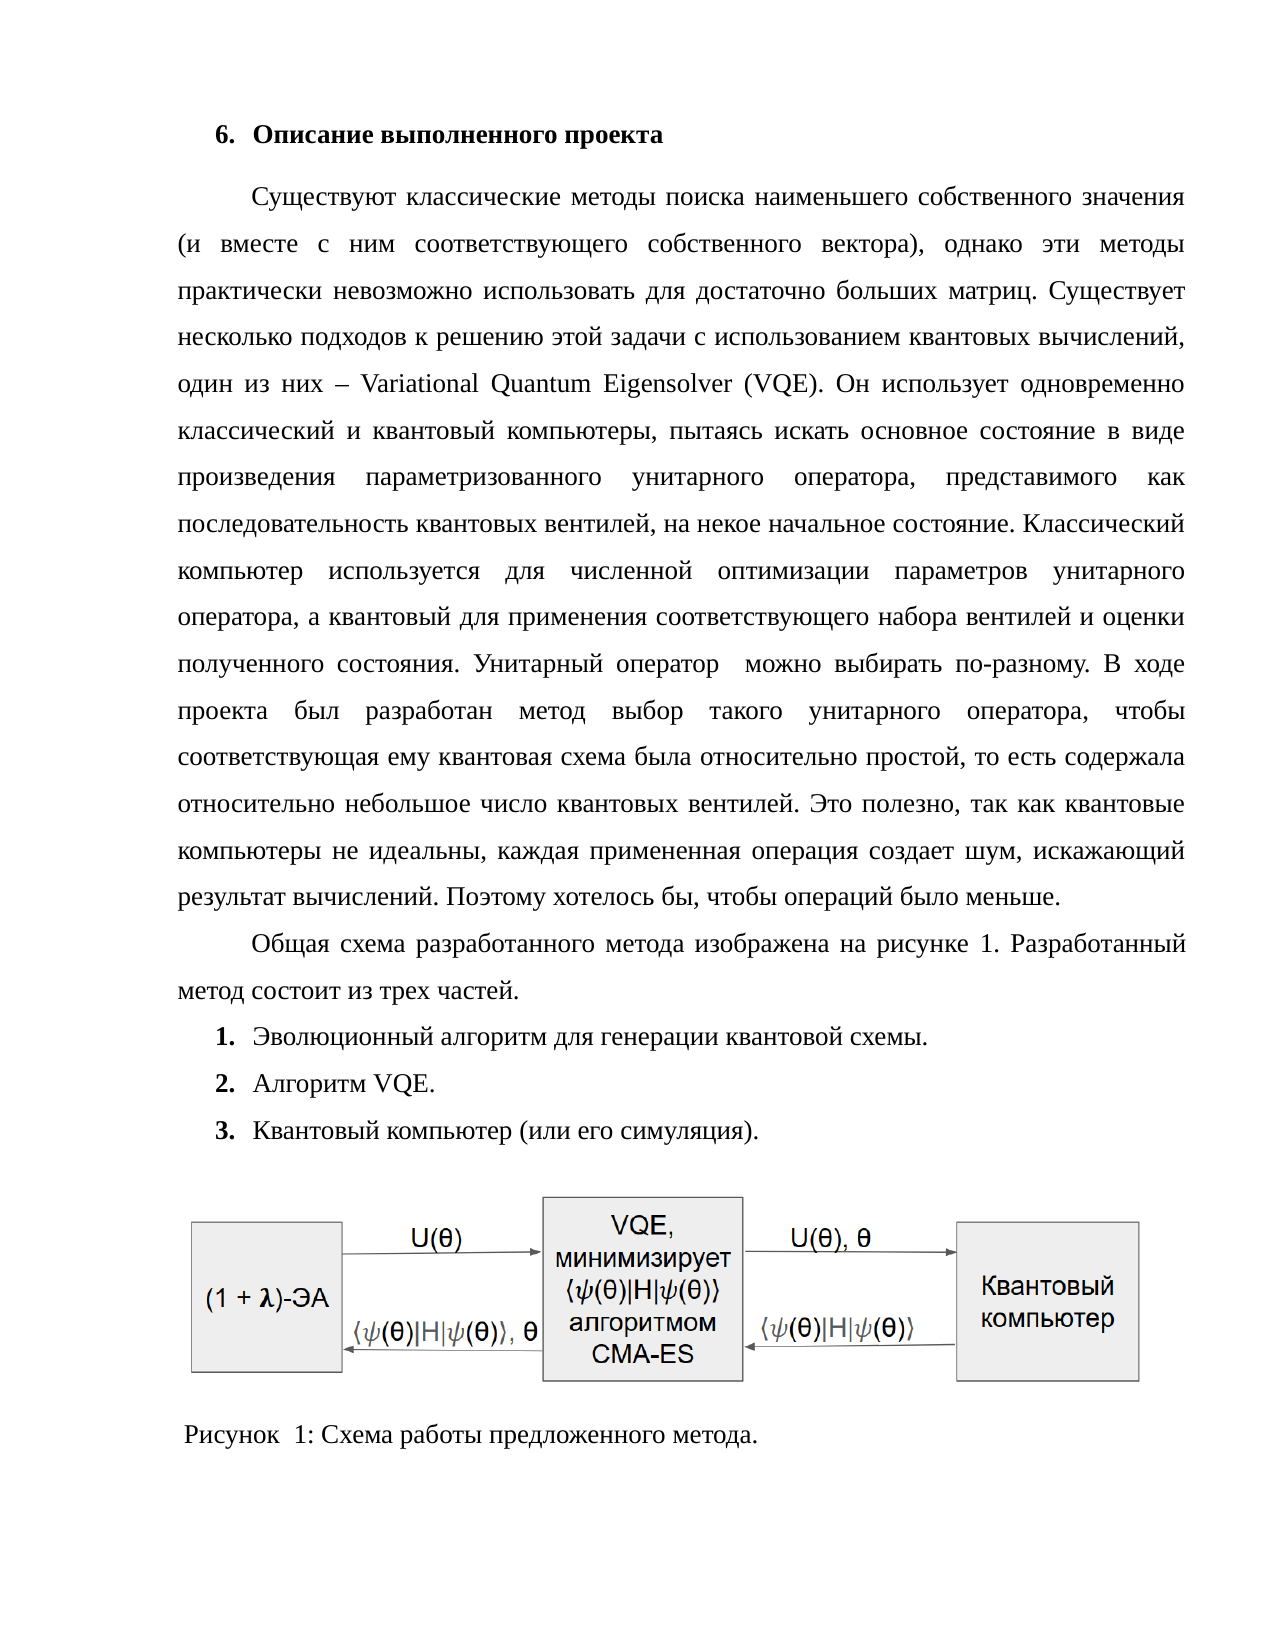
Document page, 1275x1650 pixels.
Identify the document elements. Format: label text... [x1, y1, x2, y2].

picture [183, 1172, 1180, 1400]
text Общая схема разработанного метода изображена на рисунке 1. Разработанный метод состоит из трех частей. [177, 927, 1186, 1005]
list Описание выполненного проекта [215, 118, 1186, 149]
text Существуют классические методы поиска наименьшего собственного значения (и вместе с ним соответствующего собственного вектора), однако эти методы практически невозможно использовать для достаточно больших матриц. Существует несколько подходов к решению этой задачи с использованием квантовых вычислений, один из них – Variational Quantum Eigensolver (VQE). Он использует одновременно классический и квантовый компьютеры, пытаясь искать основное состояние в виде произведения параметризованного унитарного оператора, представимого как последовательность квантовых вентилей, на некое начальное состояние. Классический компьютер используется для численной оптимизации параметров унитарного оператора, а квантовый для применения соответствующего набора вентилей и оценки полученного состояния. Унитарный оператор можно выбирать по-разному. В ходе проекта был разработан метод выбор такого унитарного оператора, чтобы соответствующая ему квантовая схема была относительно простой, то есть содержала относительно небольшое число квантовых вентилей. Это полезно, так как квантовые компьютеры не идеальны, каждая примененная операция создает шум, искажающий результат вычислений. Поэтому хотелось бы, чтобы операций было меньше. [177, 180, 1186, 912]
list Эволюционный алгоритм для генерации квантовой схемы. [215, 1020, 1186, 1052]
list Квантовый компьютер (или его симуляция). [215, 1114, 1186, 1145]
list Алгоритм VQE. [215, 1067, 1186, 1098]
text Рисунок 1: Схема работы предложенного метода. [184, 1418, 1180, 1449]
